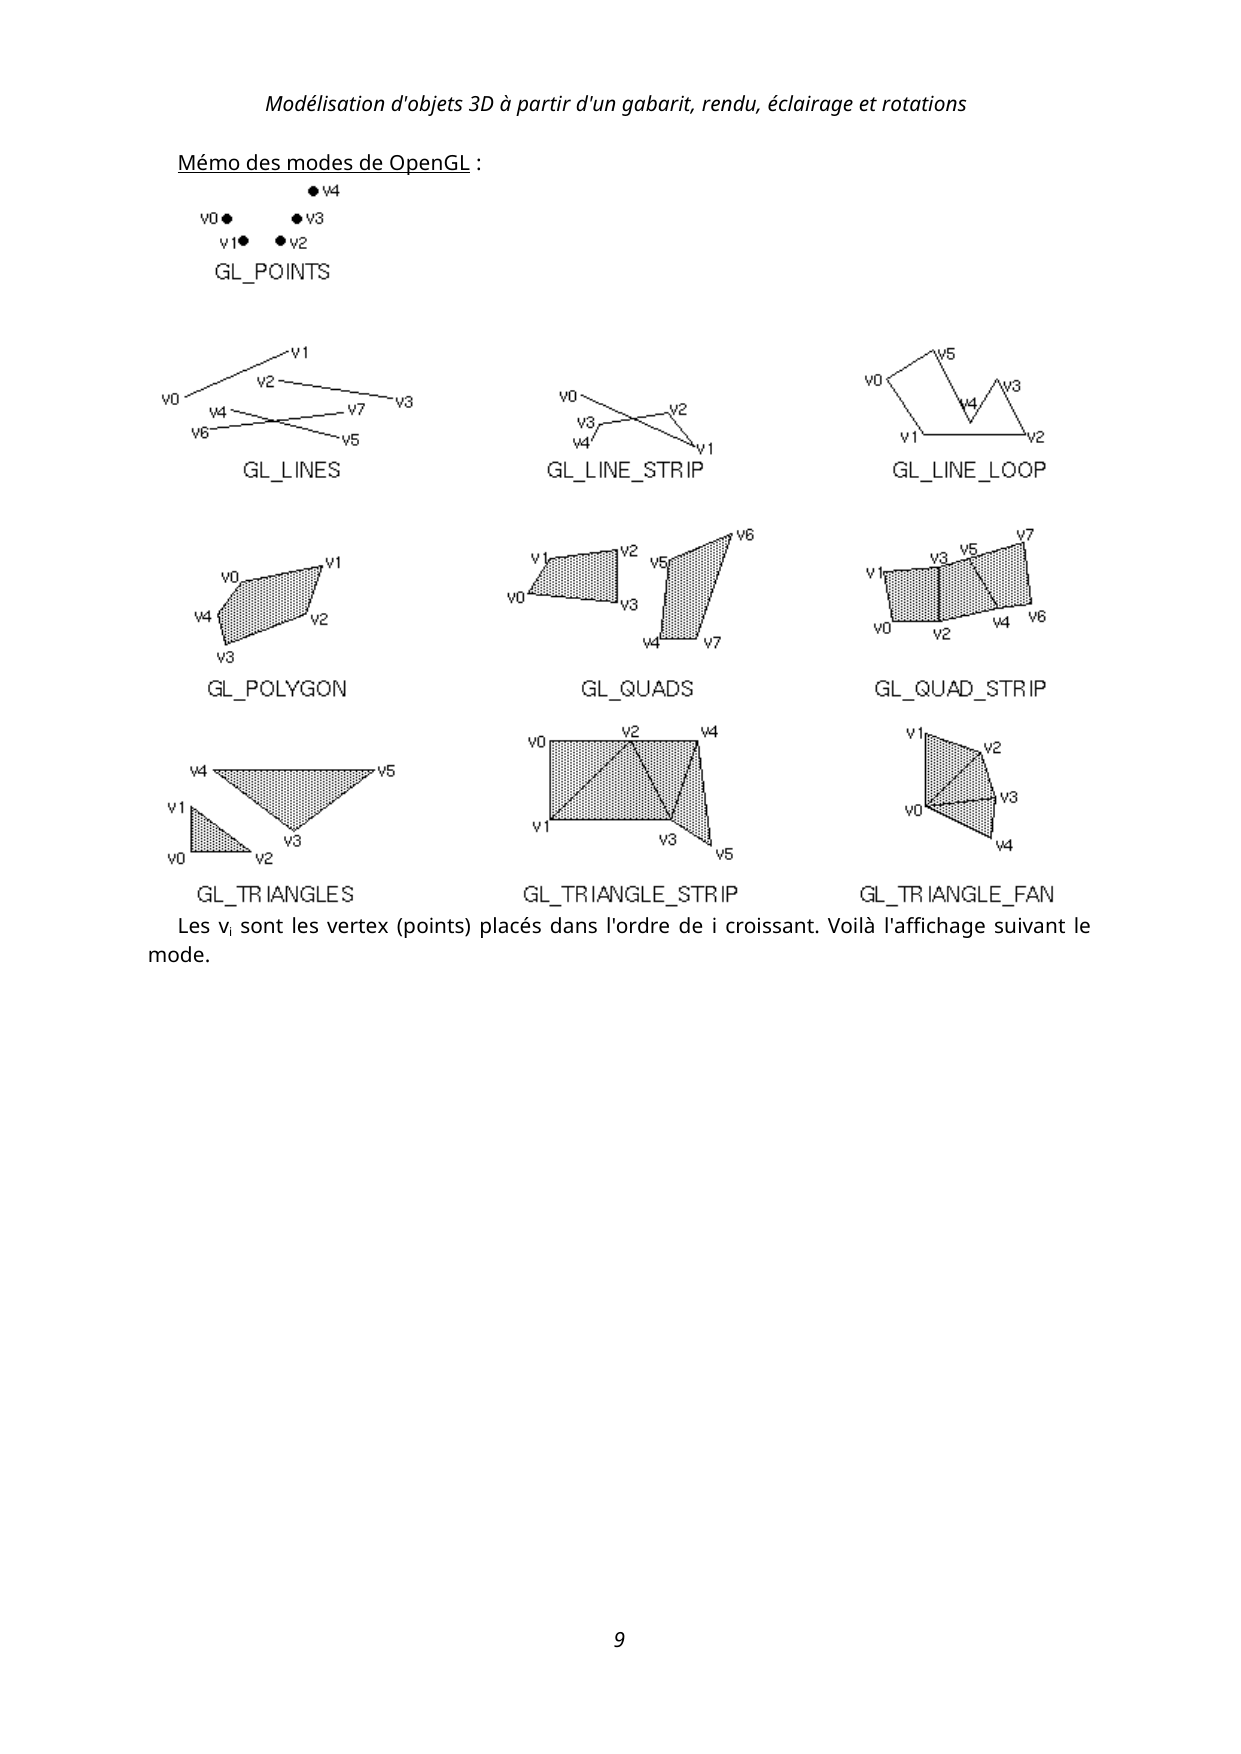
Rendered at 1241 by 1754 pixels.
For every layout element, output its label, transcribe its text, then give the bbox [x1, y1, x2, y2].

picture [149, 179, 1068, 911]
text Les vi sont les vertex (points) placés dans l'ordre de i croissant. Voilà l'affichage suivant le mode. [148, 176, 1092, 968]
text Mémo des modes de OpenGL : [148, 148, 1092, 176]
